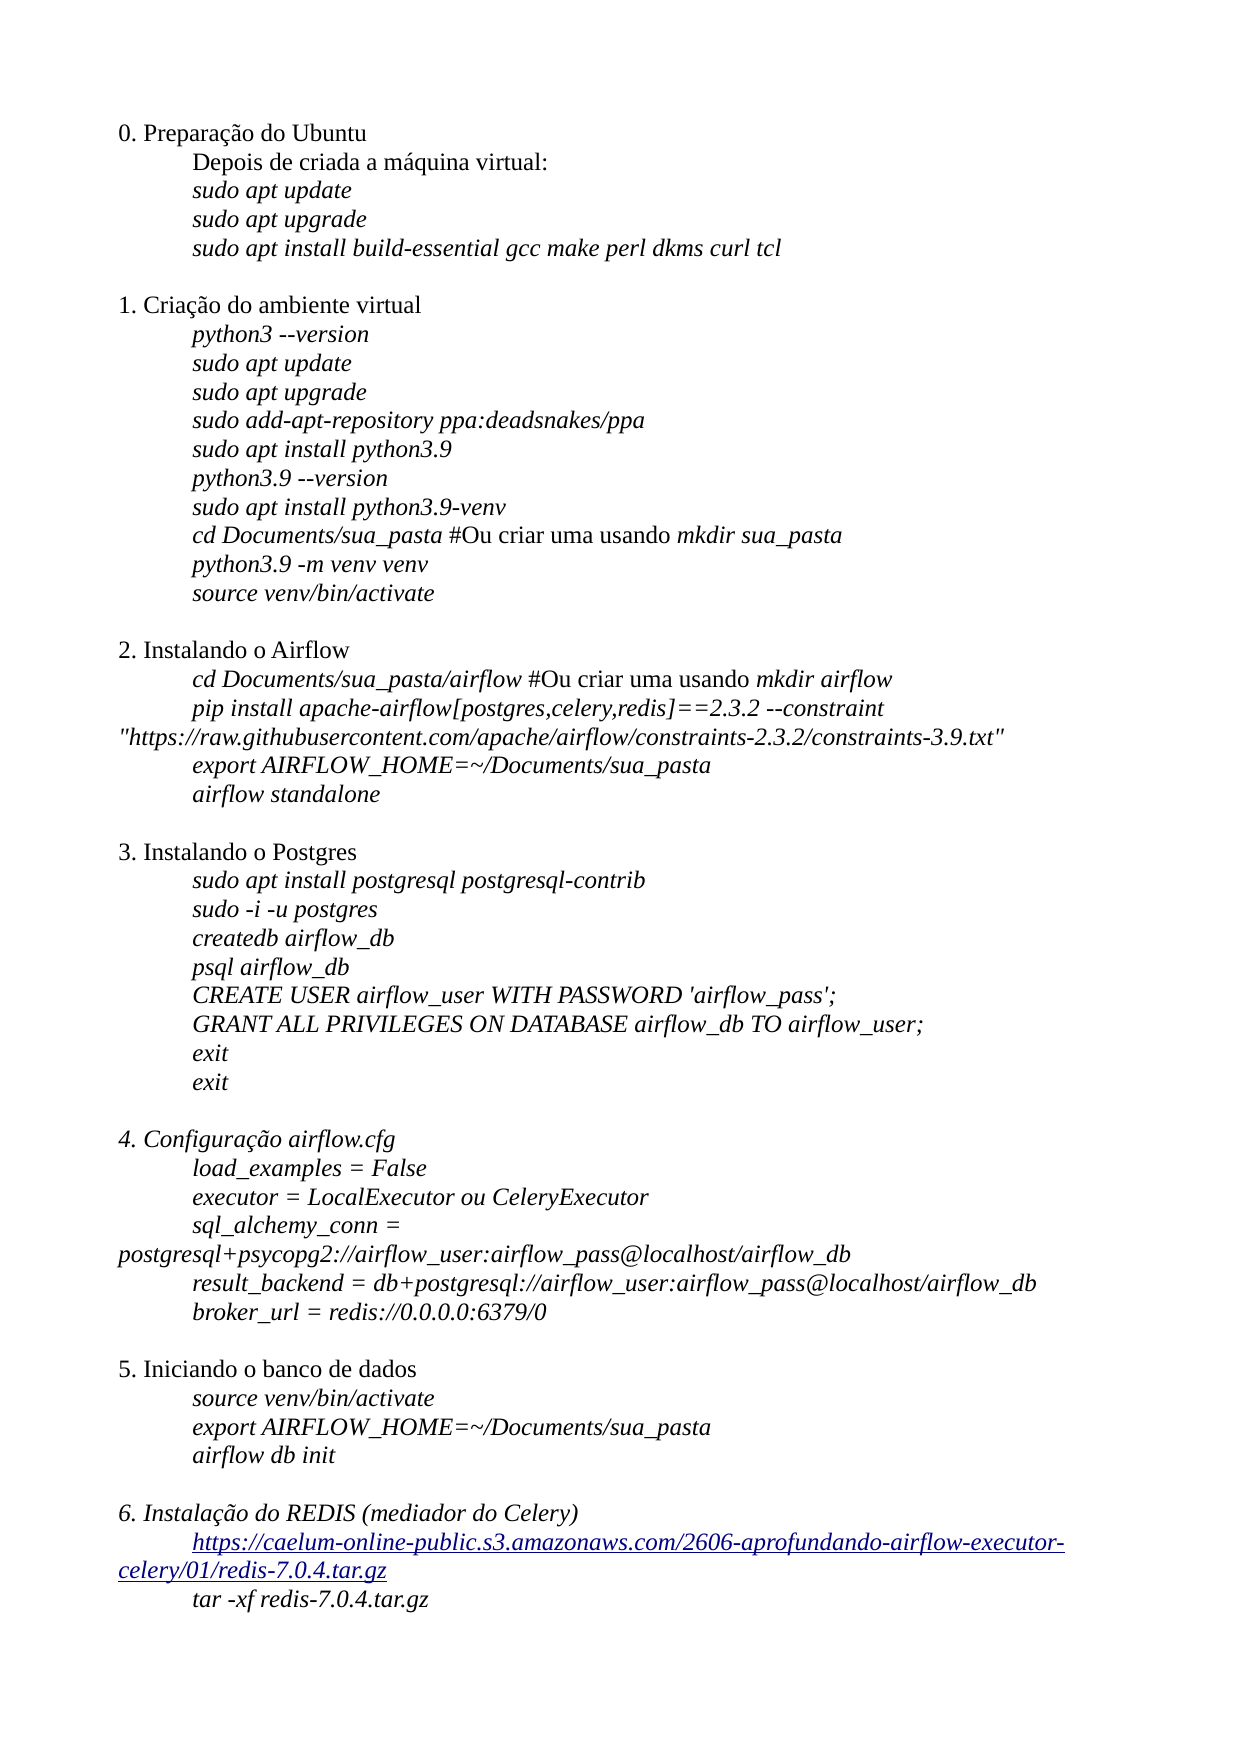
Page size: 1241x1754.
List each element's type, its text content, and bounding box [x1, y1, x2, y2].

text https://caelum-online-public.s3.amazonaws.com/2606-aprofundando-airflow-executor-celery/01/redis-7.0.4.tar.gz [118, 1527, 1122, 1584]
text executor = LocalExecutor ou CeleryExecutor [118, 1182, 1122, 1211]
text 0. Preparação do Ubuntu [118, 118, 1122, 147]
text sudo apt upgrade [118, 204, 1122, 233]
text sql_alchemy_conn = postgresql+psycopg2://airflow_user:airflow_pass@localhost/airflow_db [118, 1211, 1122, 1268]
text 2. Instalando o Airflow [118, 636, 1122, 664]
text sudo apt install build-essential gcc make perl dkms curl tcl [118, 233, 1122, 262]
text psql airflow_db [118, 952, 1122, 981]
text airflow standalone [118, 779, 1122, 808]
text python3.9 -m venv venv [118, 549, 1122, 578]
text export AIRFLOW_HOME=~/Documents/sua_pasta [118, 1412, 1122, 1441]
text GRANT ALL PRIVILEGES ON DATABASE airflow_db TO airflow_user; [118, 1009, 1122, 1038]
text airflow db init [118, 1441, 1122, 1469]
text sudo apt install python3.9 [118, 434, 1122, 463]
text pip install apache-airflow[postgres,celery,redis]==2.3.2 --constraint "https://raw.githubusercontent.com/apache/airflow/constraints-2.3.2/constraints-3.9.txt" [118, 693, 1122, 751]
text exit [118, 1038, 1122, 1067]
text sudo apt upgrade [118, 377, 1122, 406]
text load_examples = False [118, 1153, 1122, 1182]
text sudo apt install postgresql postgresql-contrib [118, 866, 1122, 894]
text sudo apt update [118, 348, 1122, 377]
text source venv/bin/activate [118, 1383, 1122, 1412]
text CREATE USER airflow_user WITH PASSWORD 'airflow_pass'; [118, 981, 1122, 1009]
text python3 --version [118, 319, 1122, 348]
text sudo -i -u postgres [118, 894, 1122, 923]
text 3. Instalando o Postgres [118, 837, 1122, 866]
text source venv/bin/activate [118, 578, 1122, 607]
text cd Documents/sua_pasta/airflow #Ou criar uma usando mkdir airflow [118, 664, 1122, 693]
text createdb airflow_db [118, 923, 1122, 952]
text export AIRFLOW_HOME=~/Documents/sua_pasta [118, 751, 1122, 779]
text broker_url = redis://0.0.0.0:6379/0 [118, 1297, 1122, 1326]
text result_backend = db+postgresql://airflow_user:airflow_pass@localhost/airflow_db [118, 1268, 1122, 1297]
text 4. Configuração airflow.cfg [118, 1124, 1122, 1153]
text python3.9 --version [118, 463, 1122, 492]
text cd Documents/sua_pasta #Ou criar uma usando mkdir sua_pasta [118, 521, 1122, 549]
text sudo apt update [118, 176, 1122, 204]
text sudo add-apt-repository ppa:deadsnakes/ppa [118, 406, 1122, 434]
text 6. Instalação do REDIS (mediador do Celery) [118, 1498, 1122, 1527]
text Depois de criada a máquina virtual: [118, 147, 1122, 176]
text sudo apt install python3.9-venv [118, 492, 1122, 521]
text 5. Iniciando o banco de dados [118, 1354, 1122, 1383]
text 1. Criação do ambiente virtual [118, 291, 1122, 319]
text exit [118, 1067, 1122, 1096]
text tar -xf redis-7.0.4.tar.gz [118, 1584, 1122, 1613]
